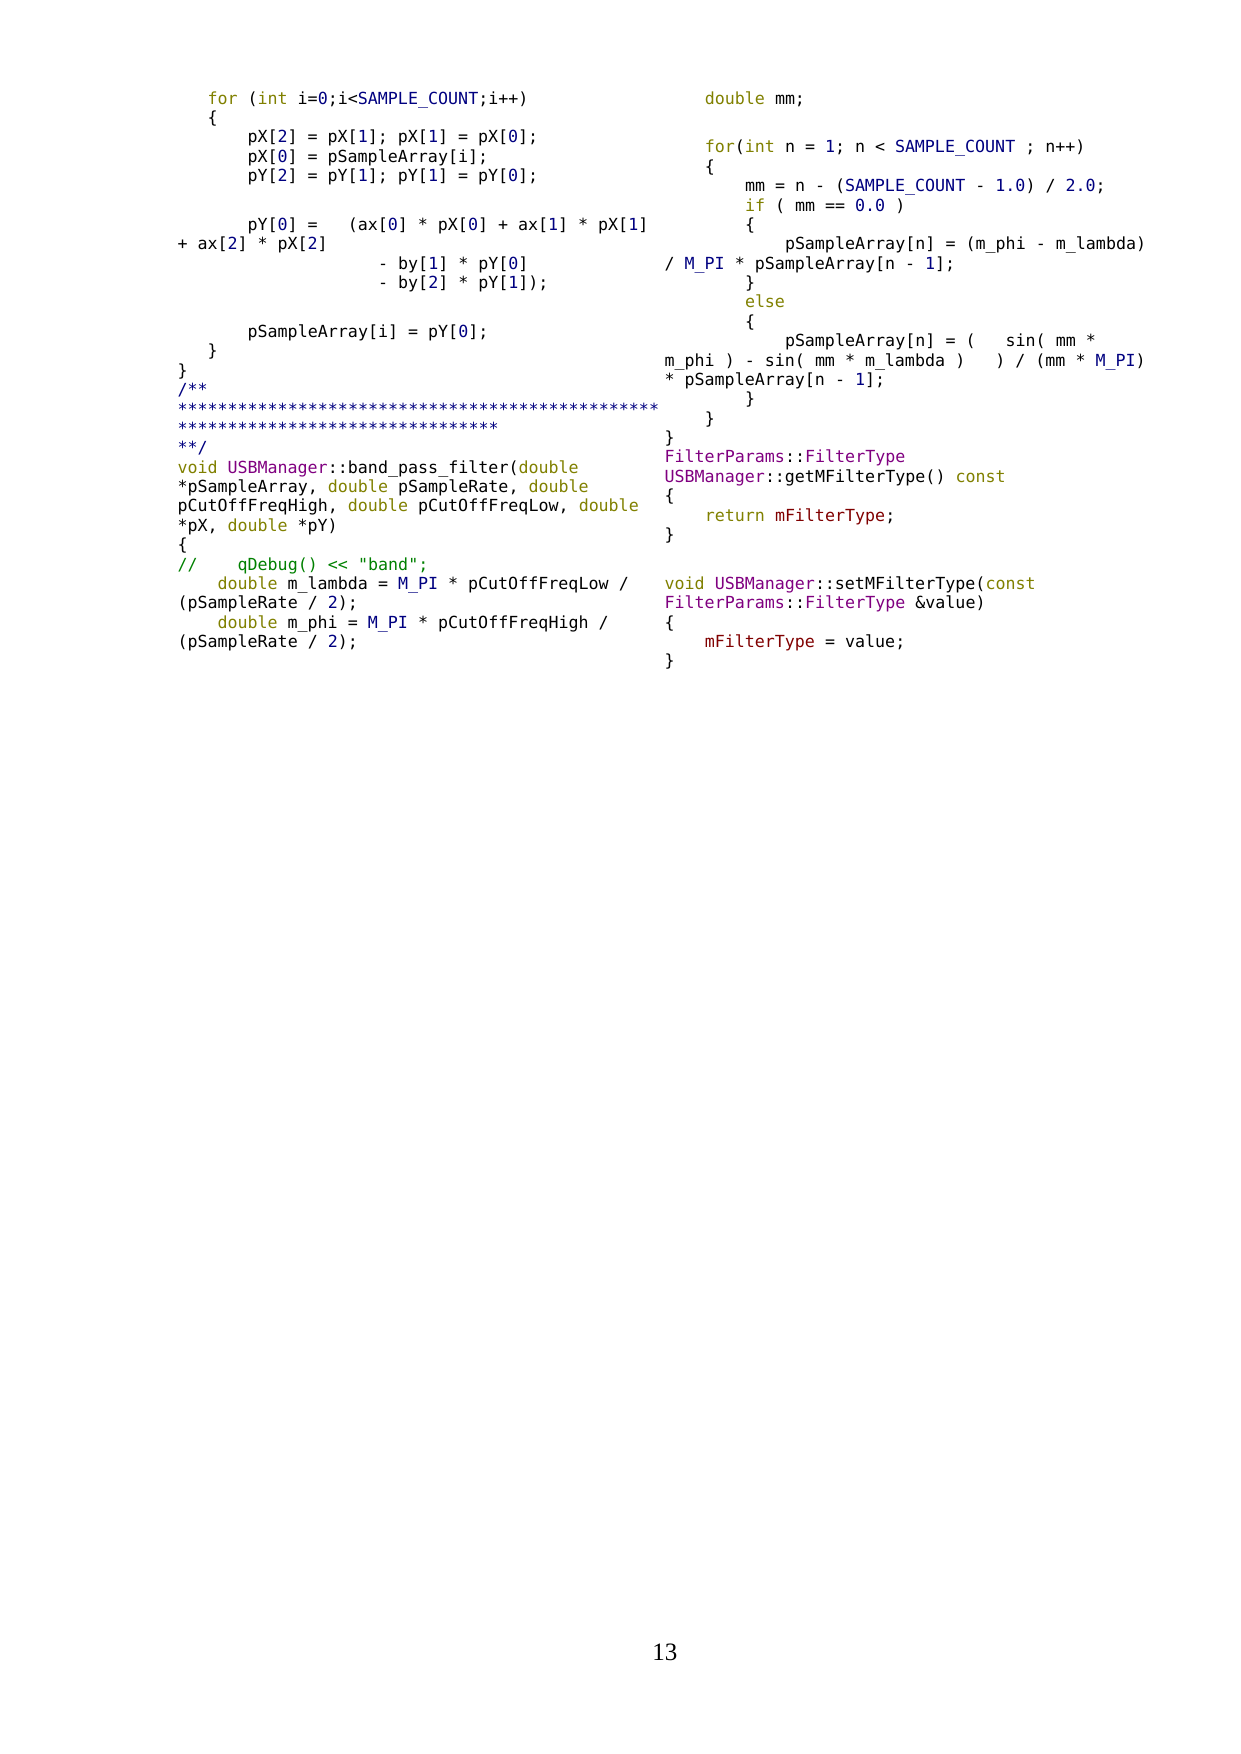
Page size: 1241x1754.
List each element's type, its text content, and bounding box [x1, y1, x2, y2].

text FilterParams::FilterType USBManager::getMFilterType() const [664, 447, 1152, 486]
text pX[0] = pSampleArray[i]; [177, 147, 664, 166]
text mm = n - (SAMPLE_COUNT - 1.0) / 2.0; [664, 176, 1152, 196]
text if ( mm == 0.0 ) [664, 196, 1152, 215]
text for (int i=0;i<SAMPLE_COUNT;i++) [177, 88, 664, 108]
text { [664, 612, 1152, 632]
text mFilterType = value; [664, 632, 1152, 651]
text } [664, 525, 1152, 544]
text } [664, 409, 1152, 428]
text void USBManager::setMFilterType(const FilterParams::FilterType &value) [664, 574, 1152, 612]
text return mFilterType; [664, 506, 1152, 525]
text { [664, 486, 1152, 506]
text { [664, 215, 1152, 234]
text /** [177, 380, 664, 399]
text { [664, 157, 1152, 176]
text else [664, 292, 1152, 312]
text double mm; [664, 88, 1152, 108]
text pSampleArray[i] = pY[0]; [177, 322, 664, 341]
text } [664, 273, 1152, 292]
text double m_lambda = M_PI * pCutOffFreqLow / (pSampleRate / 2); [177, 574, 664, 612]
text ******************************************************************************** [177, 399, 664, 438]
text pSampleArray[n] = ( sin( mm * m_phi ) - sin( mm * m_lambda ) ) / (mm * M_PI) * pSampleArray[n - 1]; [664, 331, 1152, 389]
text pY[2] = pY[1]; pY[1] = pY[0]; [177, 166, 664, 185]
text { [177, 535, 664, 554]
text } [664, 651, 1152, 671]
text pX[2] = pX[1]; pX[1] = pX[0]; [177, 127, 664, 147]
text } [177, 361, 664, 380]
text } [177, 341, 664, 361]
text } [664, 389, 1152, 409]
text - by[1] * pY[0] [177, 254, 664, 273]
text double m_phi = M_PI * pCutOffFreqHigh / (pSampleRate / 2); [177, 612, 664, 651]
text pY[0] = (ax[0] * pX[0] + ax[1] * pX[1] + ax[2] * pX[2] [177, 215, 664, 254]
text { [664, 312, 1152, 331]
text { [177, 108, 664, 127]
text // qDebug() << "band"; [177, 554, 664, 574]
text } [664, 428, 1152, 447]
text - by[2] * pY[1]); [177, 273, 664, 292]
text pSampleArray[n] = (m_phi - m_lambda) / M_PI * pSampleArray[n - 1]; [664, 234, 1152, 273]
text void USBManager::band_pass_filter(double *pSampleArray, double pSampleRate, double pCutOffFreqHigh, double pCutOffFreqLow, double *pX, double *pY) [177, 457, 664, 535]
text for(int n = 1; n < SAMPLE_COUNT ; n++) [664, 137, 1152, 157]
text **/ [177, 438, 664, 457]
